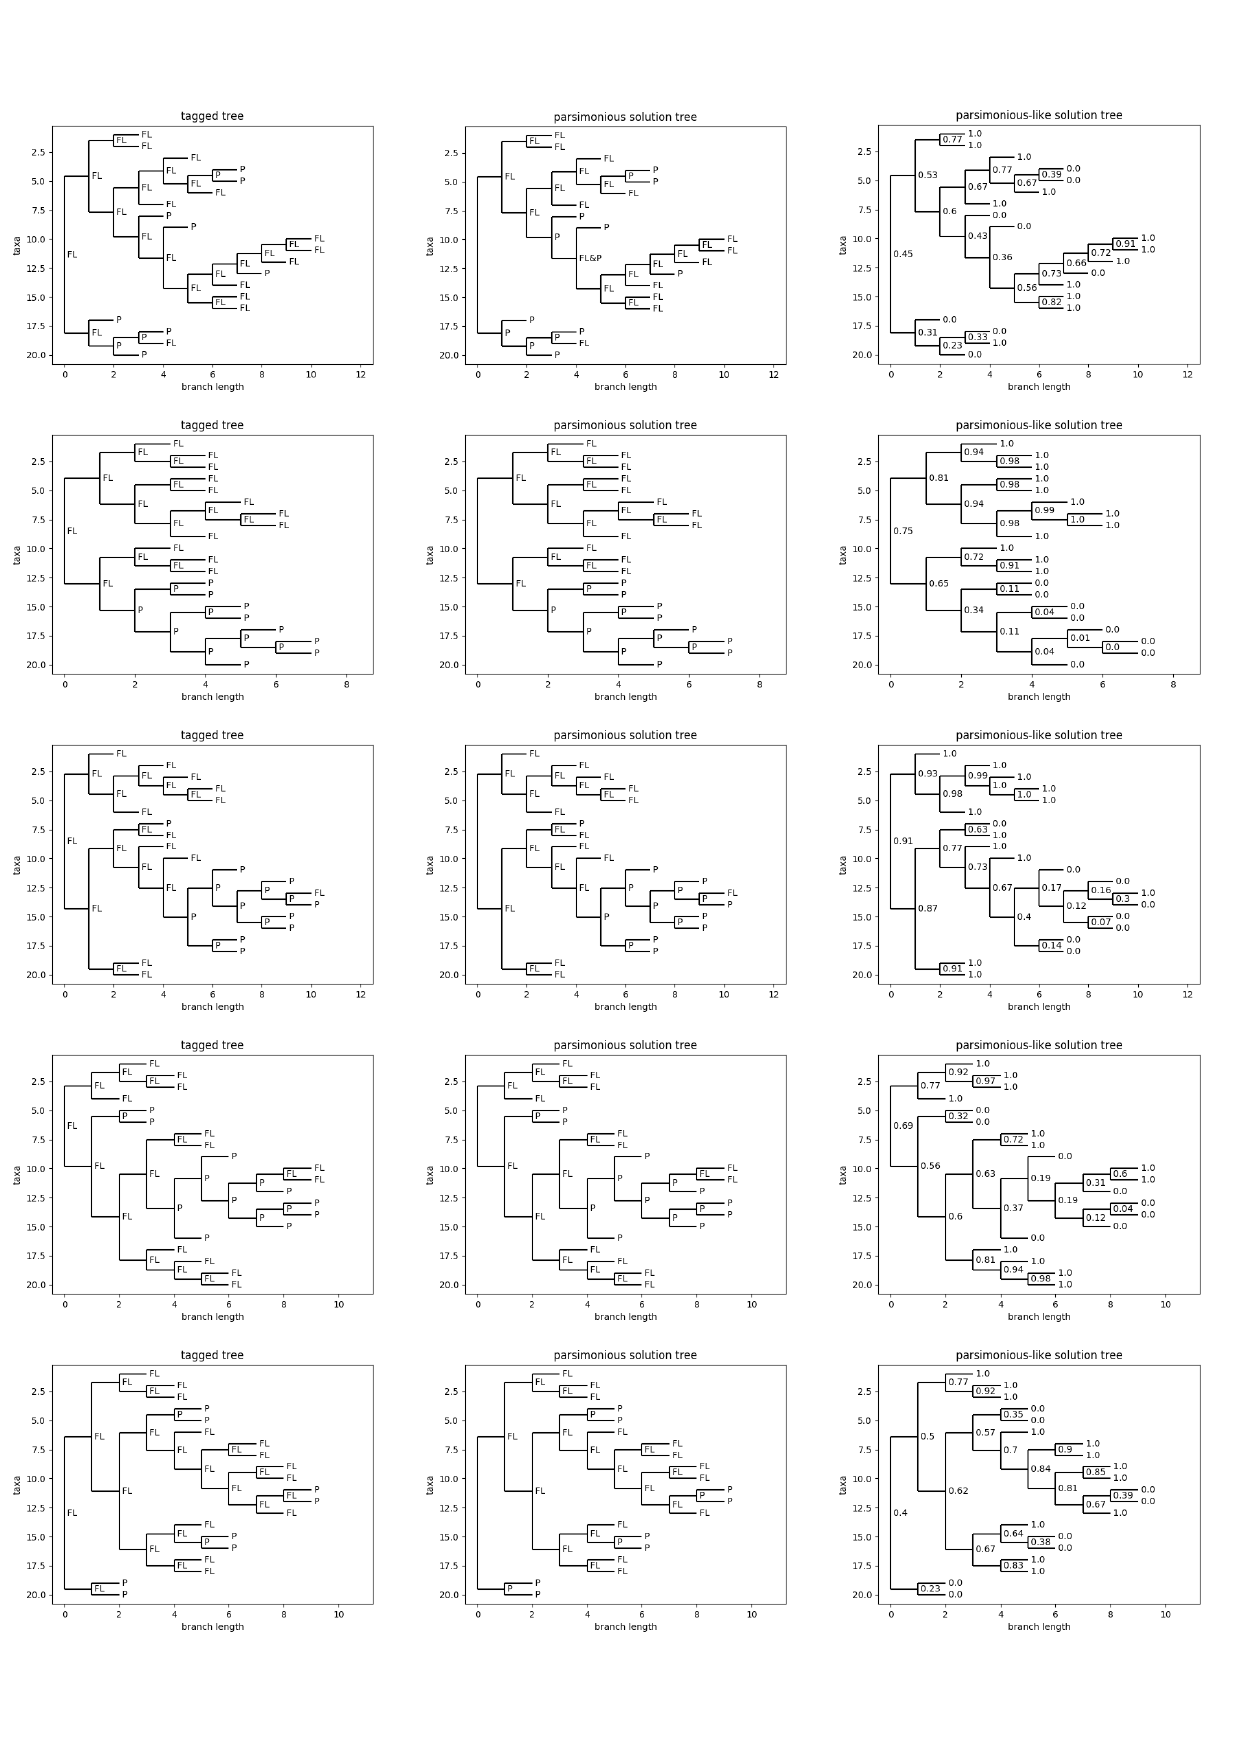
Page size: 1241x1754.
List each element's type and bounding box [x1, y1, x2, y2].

picture [0, 88, 1241, 1638]
